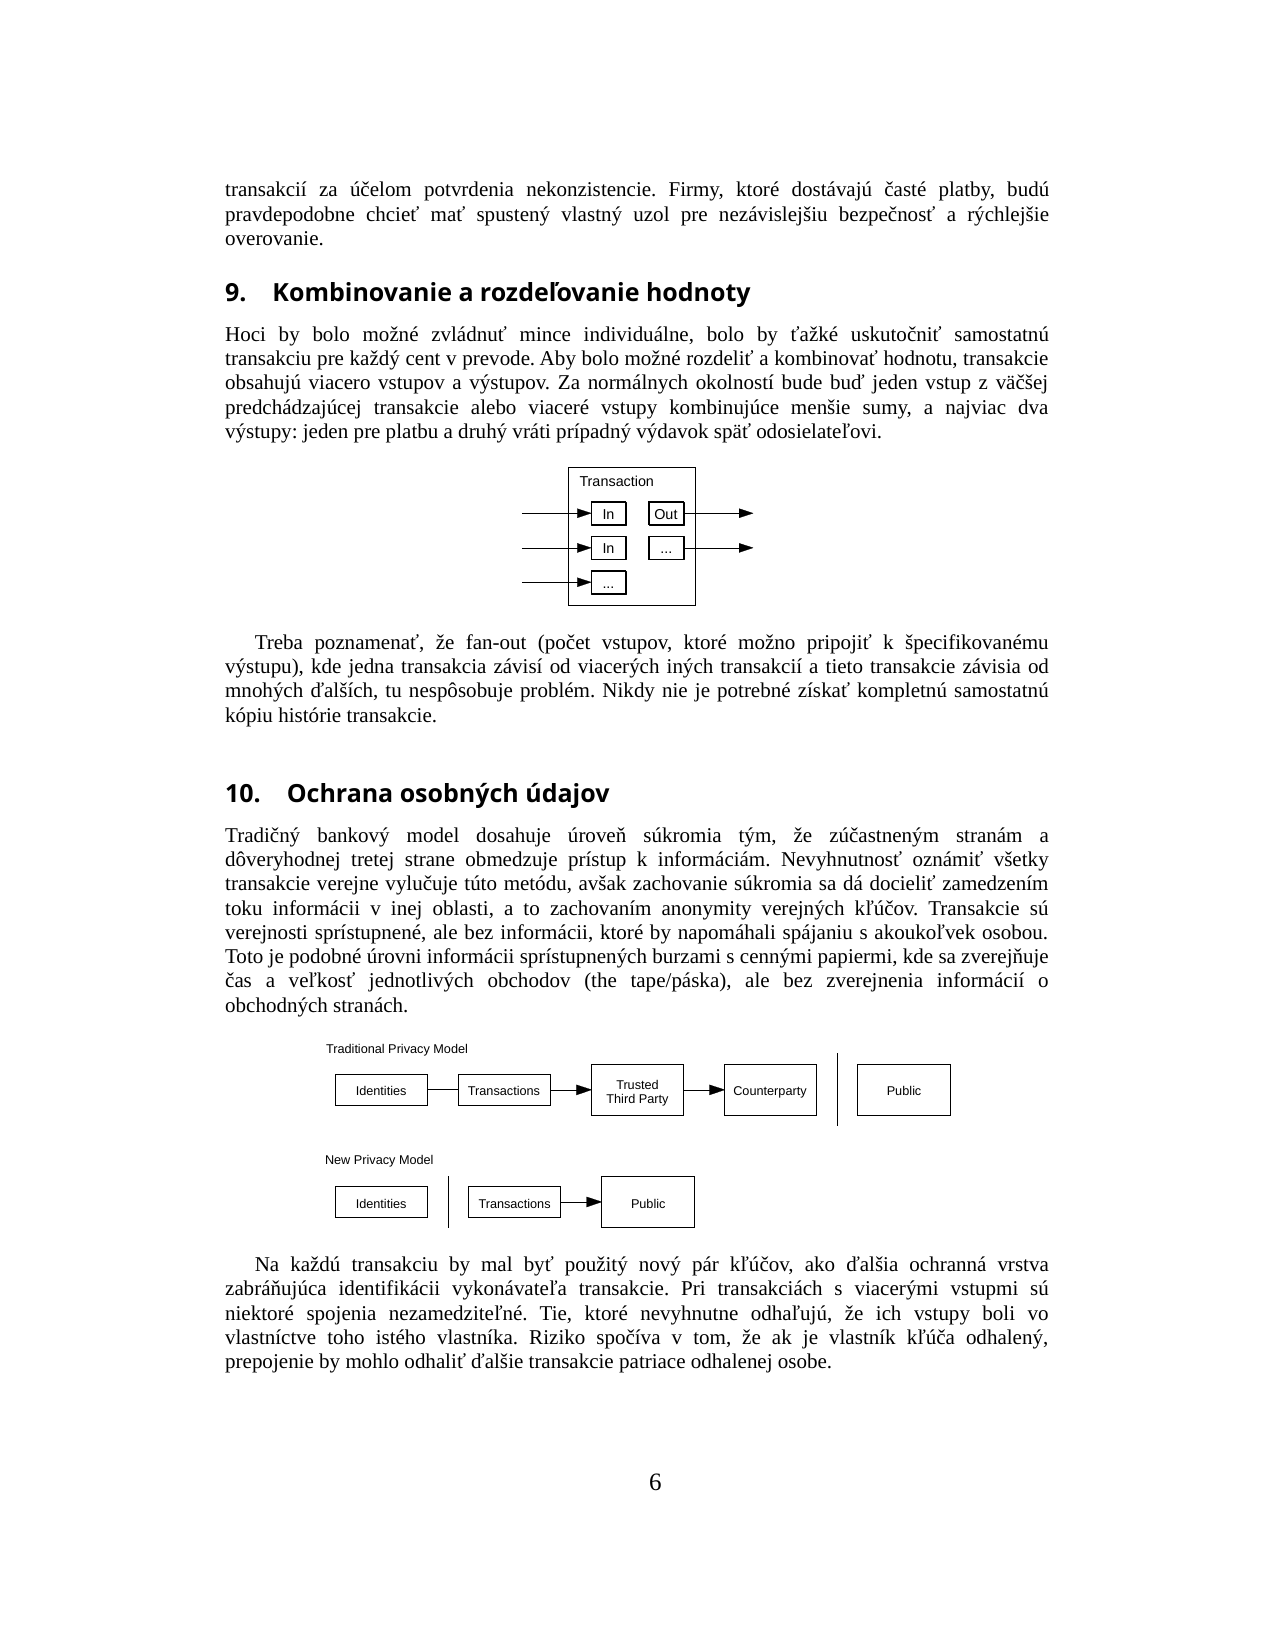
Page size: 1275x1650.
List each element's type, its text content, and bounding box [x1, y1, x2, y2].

text transakcií za účelom potvrdenia nekonzistencie. Firmy, ktoré dostávajú časté platby, budú pravdepodobne chcieť mať spustený vlastný uzol pre nezávislejšiu bezpečnosť a rýchlejšie overovanie. [225, 177, 1050, 250]
text Na každú transakciu by mal byť použitý nový pár kľúčov, ako ďalšia ochranná vrstva zabráňujúca identifikácii vykonávateľa transakcie. Pri transakciách s viacerými vstupmi sú niektoré spojenia nezamedziteľné. Tie, ktoré nevyhnutne odhaľujú, že ich vstupy boli vo vlastníctve toho istého vlastníka. Riziko spočíva v tom, že ak je vlastník kľúča odhalený, prepojenie by mohlo odhaliť ďalšie transakcie patriace odhalenej osobe. [225, 1252, 1050, 1373]
text Hoci by bolo možné zvládnuť mince individuálne, bolo by ťažké uskutočniť samostatnú transakciu pre každý cent v prevode. Aby bolo možné rozdeliť a kombinovať hodnotu, transakcie obsahujú viacero vstupov a výstupov. Za normálnych okolností bude buď jeden vstup z väčšej predchádzajúcej transakcie alebo viaceré vstupy kombinujúce menšie sumy, a najviac dva výstupy: jeden pre platbu a druhý vráti prípadný výdavok späť odosielateľovi. [225, 322, 1050, 443]
subtitle 9. Kombinovanie a rozdeľovanie hodnoty [225, 275, 1050, 309]
text Tradičný bankový model dosahuje úroveň súkromia tým, že zúčastneným stranám a dôveryhodnej tretej strane obmedzuje prístup k informáciám. Nevyhnutnosť oznámiť všetky transakcie verejne vylučuje túto metódu, avšak zachovanie súkromia sa dá docieliť zamedzením toku informácii v inej oblasti, a to zachovaním anonymity verejných kľúčov. Transakcie sú verejnosti sprístupnené, ale bez informácii, ktoré by napomáhali spájaniu s akoukoľvek osobou. Toto je podobné úrovni informácii sprístupnených burzami s cennými papiermi, kde sa zverejňuje čas a veľkosť jednotlivých obchodov (the tape/páska), ale bez zverejnenia informácií o obchodných stranách. [225, 823, 1050, 1017]
subtitle 10. Ochrana osobných údajov [225, 776, 1050, 810]
text Treba poznamenať, že fan-out (počet vstupov, ktoré možno pripojiť k špecifikovanému výstupu), kde jedna transakcia závisí od viacerých iných transakcií a tieto transakcie závisia od mnohých ďalších, tu nespôsobuje problém. Nikdy nie je potrebné získať kompletnú samostatnú kópiu histórie transakcie. [225, 630, 1050, 727]
